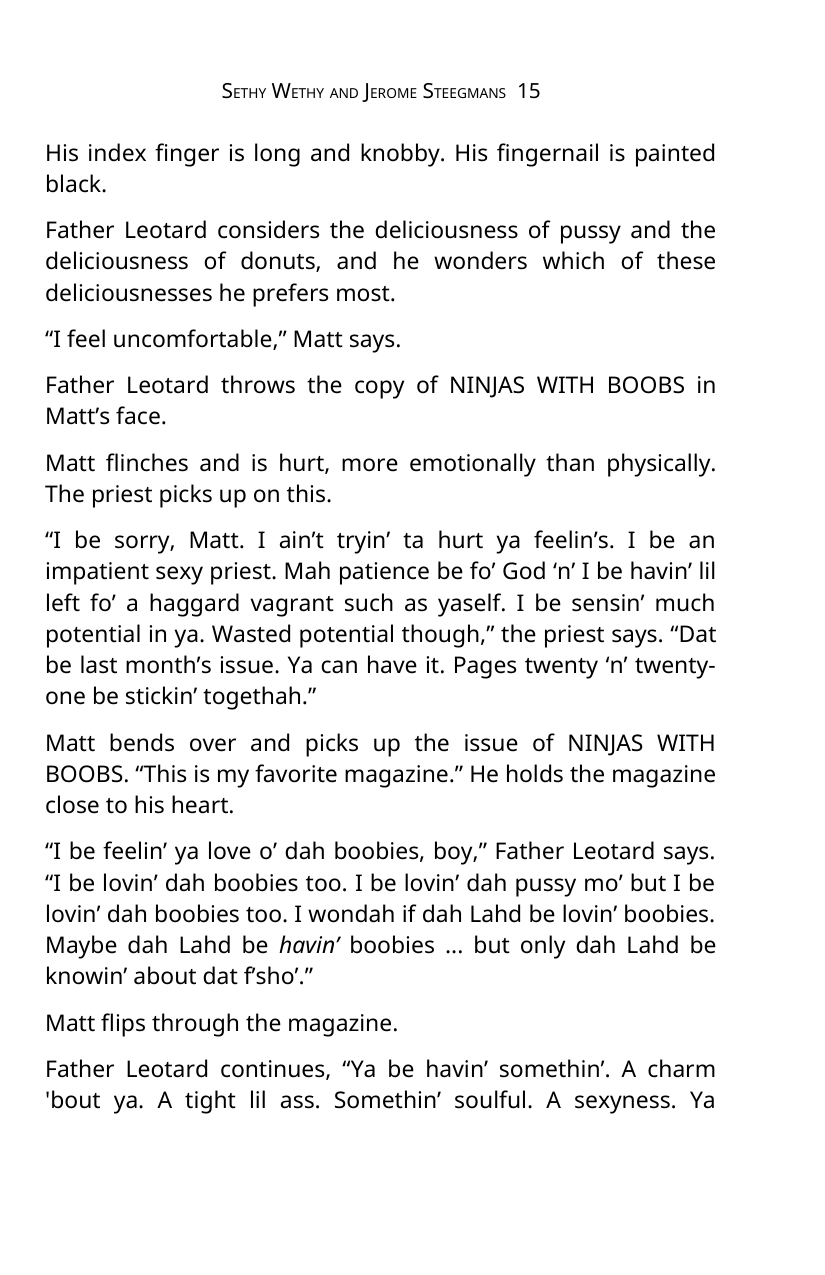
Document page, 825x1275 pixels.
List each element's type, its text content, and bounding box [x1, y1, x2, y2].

text “I feel uncomfortable,” Matt says. [45, 323, 717, 354]
text Matt flinches and is hurt, more emotionally than physically. The priest picks up on this. [45, 446, 717, 509]
text Father Leotard considers the deliciousness of pussy and the deliciousness of donuts, and he wonders which of these deliciousnesses he prefers most. [45, 214, 717, 308]
text “I be feelin’ ya love o’ dah boobies, boy,” Father Leotard says. “I be lovin’ dah boobies too. I be lovin’ dah pussy mo’ but I be lovin’ dah boobies too. I wondah if dah Lahd be lovin’ boobies. Maybe dah Lahd be havin’ boobies ... but only dah Lahd be knowin’ about dat f’sho’.” [45, 835, 717, 991]
text Matt flips through the magazine. [45, 1006, 717, 1038]
text Father Leotard throws the copy of NINJAS WITH BOOBS in Matt’s face. [45, 369, 717, 431]
text Father Leotard continues, “Ya be havin’ somethin’. A charm 'bout ya. A tight lil ass. Somethin’ soulful. A sexyness. Ya [45, 1053, 717, 1115]
text “I be sorry, Matt. I ain’t tryin’ ta hurt ya feelin’s. I be an impatient sexy priest. Mah patience be fo’ God ‘n’ I be havin’ lil left fo’ a haggard vagrant such as yaself. I be sensin’ much potential in ya. Wasted potential though,” the priest says. “Dat be last month’s issue. Ya can have it. Pages twenty ‘n’ twenty-one be stickin’ togethah.” [45, 524, 717, 711]
text His index finger is long and knobby. His fingernail is painted black. [45, 136, 717, 199]
text Matt bends over and picks up the issue of NINJAS WITH BOOBS. “This is my favorite magazine.” He holds the magazine close to his heart. [45, 726, 717, 820]
